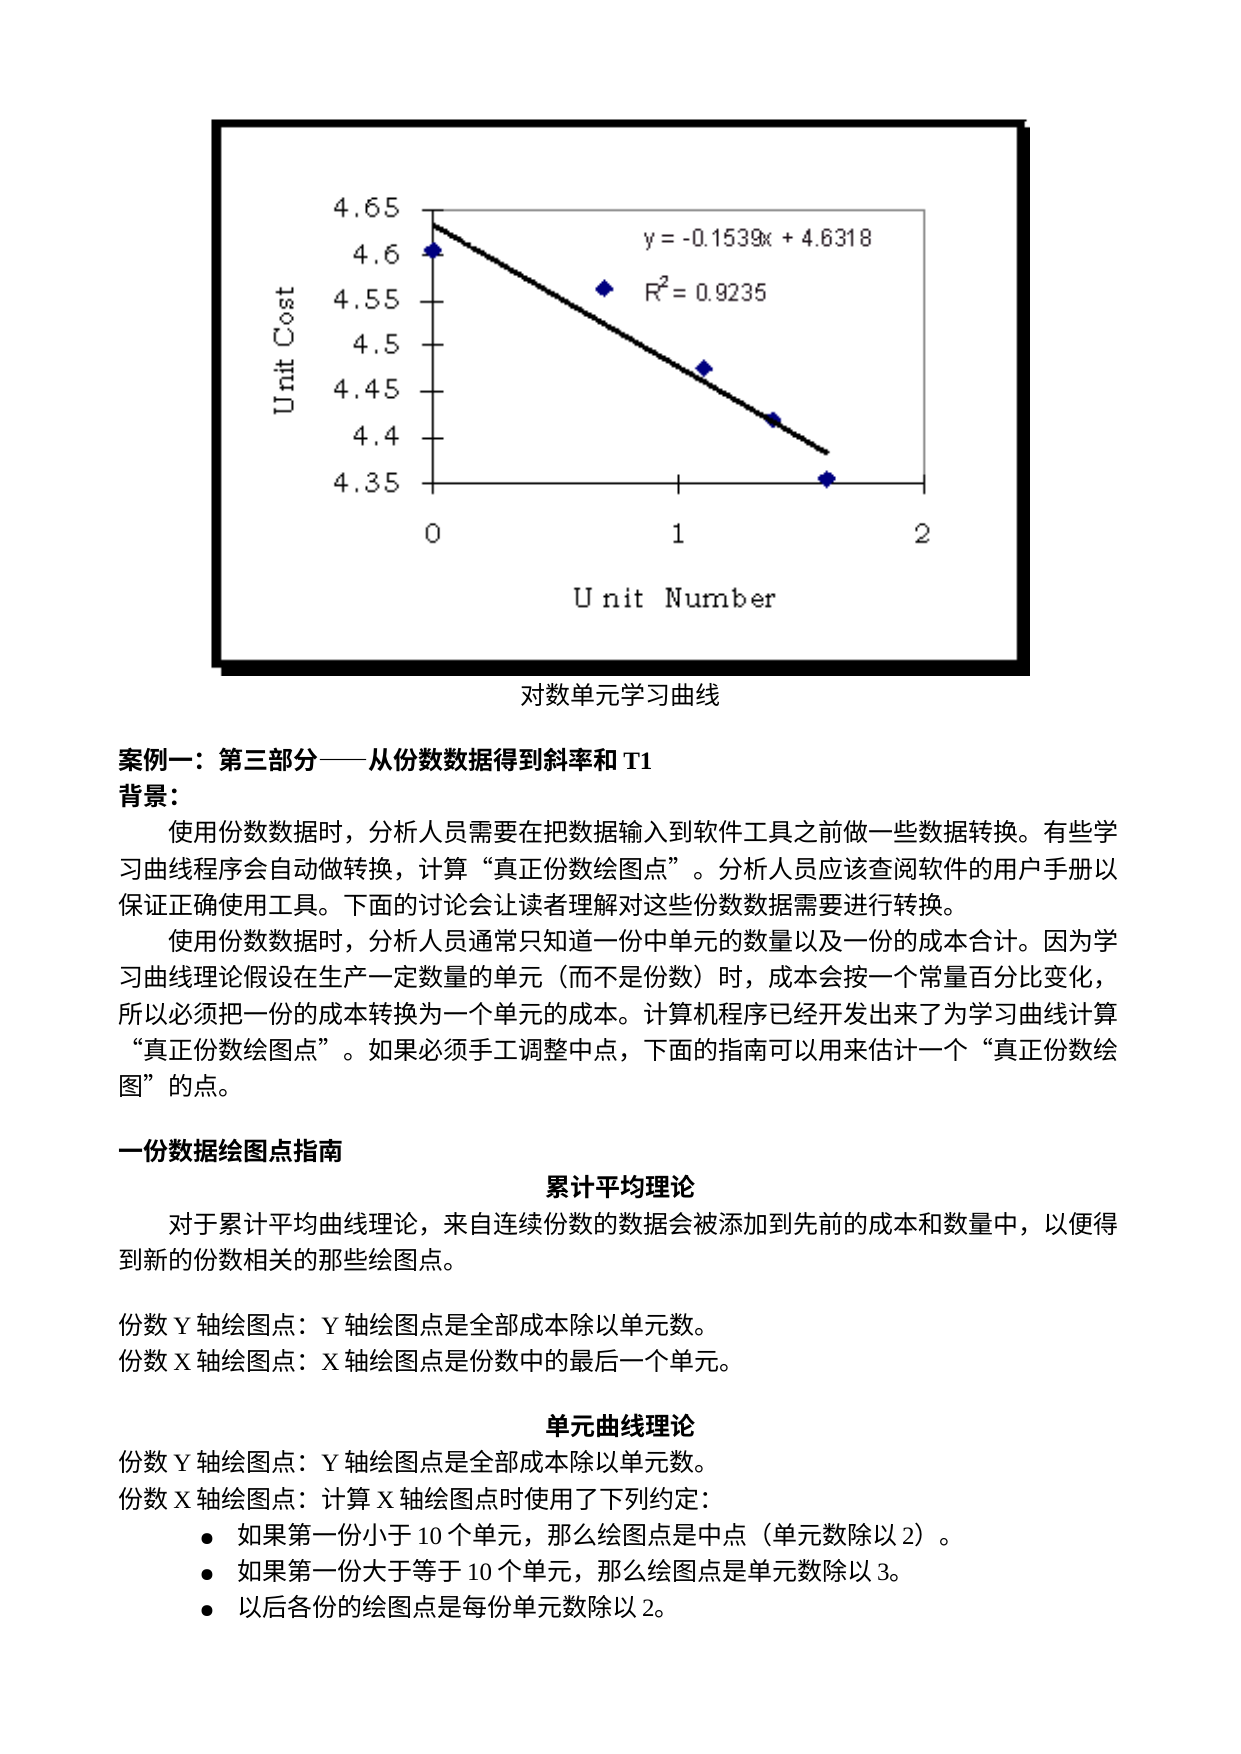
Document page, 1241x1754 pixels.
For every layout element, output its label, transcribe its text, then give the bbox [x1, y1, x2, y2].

text 使用份数数据时，分析人员需要在把数据输入到软件工具之前做一些数据转换。有些学习曲线程序会自动做转换，计算“真正份数绘图点”。分析人员应该查阅软件的用户手册以保证正确使用工具。下面的讨论会让读者理解对这些份数数据需要进行转换。 [118, 813, 1122, 922]
list 如果第一份大于等于10个单元，那么绘图点是单元数除以3。 [199, 1552, 1122, 1588]
picture [210, 118, 1030, 676]
text 案例一：第三部分——从份数数据得到斜率和T1 [118, 740, 1122, 777]
text 背景： [118, 777, 1122, 813]
text 对数单元学习曲线 [118, 118, 1122, 712]
text 单元曲线理论 [118, 1407, 1122, 1443]
text 一份数据绘图点指南 [118, 1132, 1122, 1168]
text 累计平均理论 [118, 1168, 1122, 1204]
text 份数Y轴绘图点：Y轴绘图点是全部成本除以单元数。 [118, 1443, 1122, 1479]
text 份数Y轴绘图点：Y轴绘图点是全部成本除以单元数。 [118, 1305, 1122, 1342]
text 使用份数数据时，分析人员通常只知道一份中单元的数量以及一份的成本合计。因为学习曲线理论假设在生产一定数量的单元（而不是份数）时，成本会按一个常量百分比变化，所以必须把一份的成本转换为一个单元的成本。计算机程序已经开发出来了为学习曲线计算“真正份数绘图点”。如果必须手工调整中点，下面的指南可以用来估计一个“真正份数绘图”的点。 [118, 922, 1122, 1103]
text 份数X轴绘图点：X轴绘图点是份数中的最后一个单元。 [118, 1342, 1122, 1378]
list 如果第一份小于10个单元，那么绘图点是中点（单元数除以2）。 [199, 1515, 1122, 1552]
text 份数X轴绘图点：计算X轴绘图点时使用了下列约定： [118, 1479, 1122, 1515]
text 对于累计平均曲线理论，来自连续份数的数据会被添加到先前的成本和数量中，以便得到新的份数相关的那些绘图点。 [118, 1204, 1122, 1277]
list 以后各份的绘图点是每份单元数除以2。 [199, 1588, 1122, 1624]
